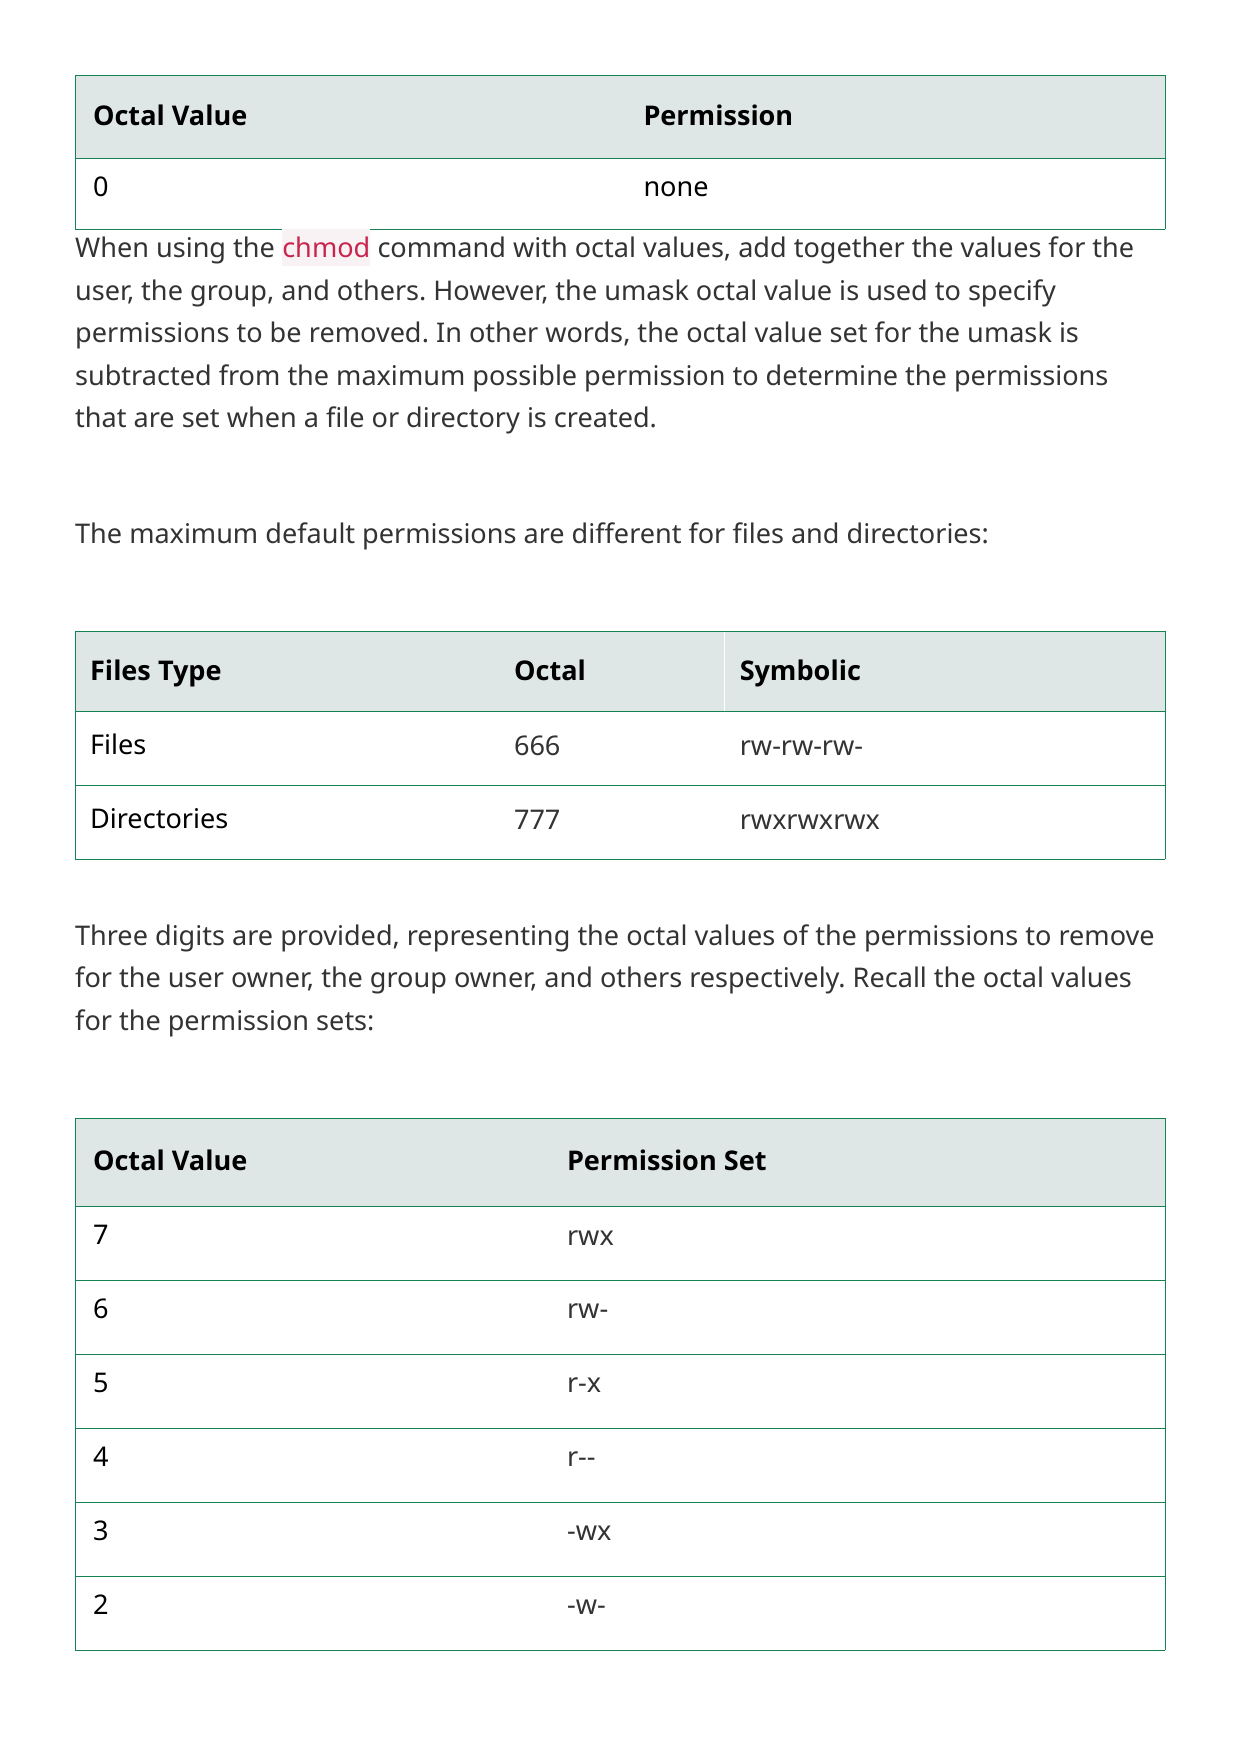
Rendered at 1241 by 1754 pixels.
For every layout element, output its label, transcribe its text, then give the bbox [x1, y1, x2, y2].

text Three digits are provided, representing the octal values of the permissions to remove for the user owner, the group owner, and others respectively. Recall the octal values for the permission sets: [75, 917, 1165, 1038]
table_header Octal Value [76, 76, 625, 158]
table_cell r-x [549, 1355, 1165, 1428]
table_cell rw- [549, 1281, 1165, 1354]
table_cell r-- [549, 1429, 1165, 1502]
table_header Octal [499, 632, 724, 711]
table_cell 2 [76, 1577, 549, 1650]
table_cell 5 [76, 1355, 549, 1428]
table_cell 6 [76, 1281, 549, 1354]
table_cell -w- [549, 1577, 1165, 1650]
table_header Permission Set [549, 1119, 1165, 1206]
table_cell rw-rw-rw- [725, 712, 1165, 784]
table_header Octal Value [76, 1119, 549, 1206]
table_cell 777 [499, 786, 724, 858]
text The maximum default permissions are different for files and directories: [75, 514, 1165, 551]
table_cell 0 [76, 159, 625, 229]
table_cell 666 [499, 712, 724, 784]
table_cell none [625, 159, 1165, 229]
table_cell -wx [549, 1503, 1165, 1576]
table_cell rwx [549, 1207, 1165, 1280]
table_cell 4 [76, 1429, 549, 1502]
table_cell 7 [76, 1207, 549, 1280]
table_cell rwxrwxrwx [725, 786, 1165, 858]
table_cell Directories [76, 786, 499, 858]
table_header Permission [625, 76, 1165, 158]
table_cell Files [76, 712, 499, 784]
table_cell 3 [76, 1503, 549, 1576]
table_header Files Type [76, 632, 499, 711]
table_header Symbolic [725, 632, 1165, 711]
text When using the chmod command with octal values, add together the values for the user, the group, and others. However, the umask octal value is used to specify permissions to be removed. In other words, the octal value set for the umask is subtracted from the maximum possible permission to determine the permissions that are set when a file or directory is created. [75, 230, 1165, 435]
